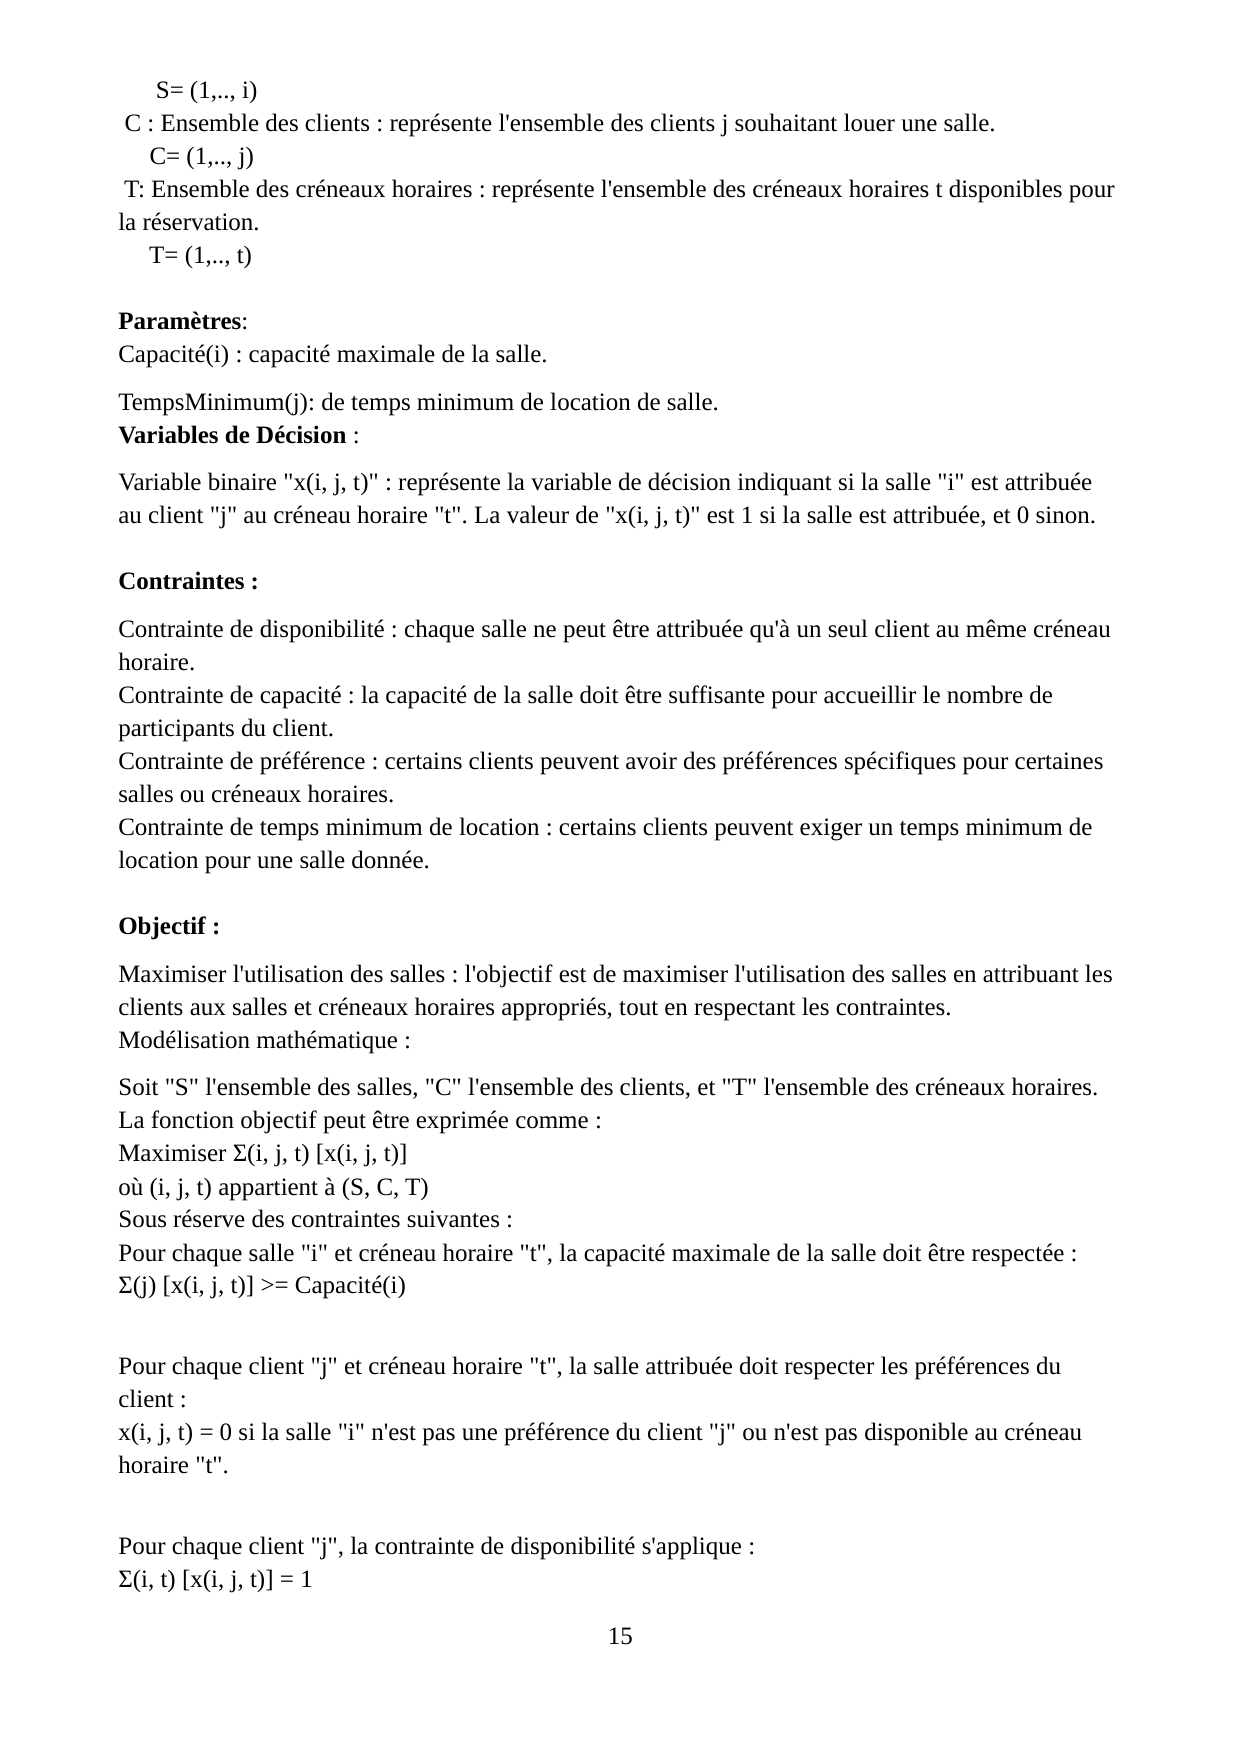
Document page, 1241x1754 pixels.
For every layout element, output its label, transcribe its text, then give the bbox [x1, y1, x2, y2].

text Capacité(i) : capacité maximale de la salle. [118, 339, 1122, 368]
text Variable binaire "x(i, j, t)" : représente la variable de décision indiquant si la salle "i" est attribuée au client "j" au créneau horaire "t". La valeur de "x(i, j, t)" est 1 si la salle est attribuée, et 0 sinon. [118, 467, 1122, 529]
text TempsMinimum(j): de temps minimum de location de salle. [118, 387, 1122, 416]
text C= (1,.., j) [118, 141, 1122, 170]
text T: Ensemble des créneaux horaires : représente l'ensemble des créneaux horaires t disponibles pour la réservation. [118, 174, 1122, 236]
text T= (1,.., t) [118, 240, 1122, 269]
text Contraintes : [118, 566, 1122, 595]
text Paramètres: [118, 306, 1122, 335]
text Modélisation mathématique : [118, 1025, 1122, 1054]
text Soit "S" l'ensemble des salles, "C" l'ensemble des clients, et "T" l'ensemble des créneaux horaires. [118, 1072, 1122, 1101]
text La fonction objectif peut être exprimée comme : Maximiser Σ(i, j, t) [x(i, j, t)] où (i, j, t) appartient à (S, C, T) [118, 1106, 1122, 1200]
text Pour chaque client "j" et créneau horaire "t", la salle attribuée doit respecter les préférences du client : x(i, j, t) = 0 si la salle "i" n'est pas une préférence du client "j" ou n'est pas disponible au créneau horaire "t". [118, 1351, 1122, 1479]
text Pour chaque client "j", la contrainte de disponibilité s'applique : Σ(i, t) [x(i, j, t)] = 1 [118, 1531, 1122, 1593]
text Contrainte de disponibilité : chaque salle ne peut être attribuée qu'à un seul client au même créneau horaire. [118, 614, 1122, 676]
text Maximiser l'utilisation des salles : l'objectif est de maximiser l'utilisation des salles en attribuant les clients aux salles et créneaux horaires appropriés, tout en respectant les contraintes. [118, 959, 1122, 1021]
text Sous réserve des contraintes suivantes : Pour chaque salle "i" et créneau horaire "t", la capacité maximale de la salle doit être respectée : Σ(j) [x(i, j, t)] >= Capacité(i) [118, 1204, 1122, 1299]
text Contrainte de préférence : certains clients peuvent avoir des préférences spécifiques pour certaines salles ou créneaux horaires. [118, 746, 1122, 808]
text C : Ensemble des clients : représente l'ensemble des clients j souhaitant louer une salle. [118, 108, 1122, 137]
text S= (1,.., i) [118, 75, 1122, 104]
text Contrainte de temps minimum de location : certains clients peuvent exiger un temps minimum de location pour une salle donnée. [118, 812, 1122, 874]
text Variables de Décision : [118, 420, 1122, 448]
text Objectif : [118, 911, 1122, 940]
text Contrainte de capacité : la capacité de la salle doit être suffisante pour accueillir le nombre de participants du client. [118, 680, 1122, 742]
